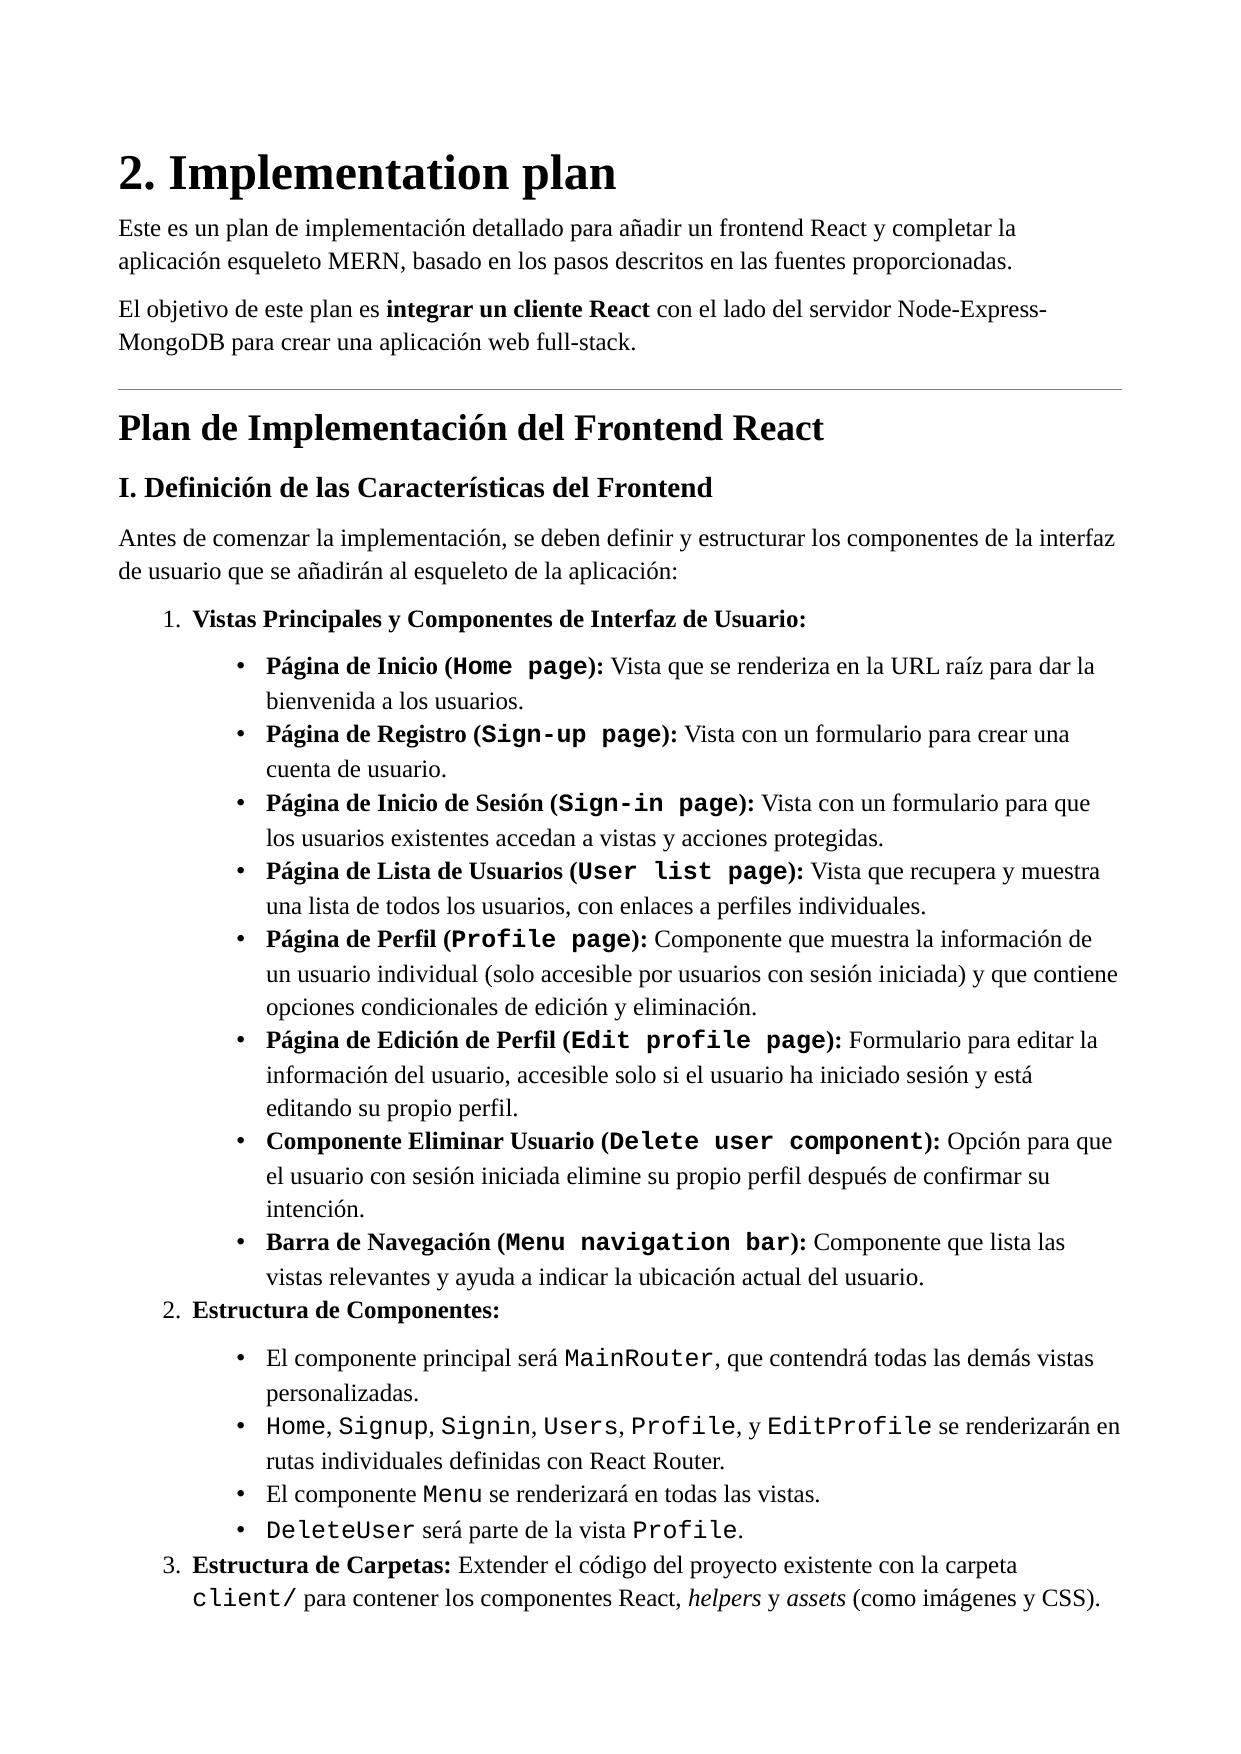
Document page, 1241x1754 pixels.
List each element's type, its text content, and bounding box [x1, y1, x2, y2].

list DeleteUser será parte de la vista Profile. [236, 1515, 1122, 1546]
list Barra de Navegación (Menu navigation bar): Componente que lista las vistas relevantes y ayuda a indicar la ubicación actual del usuario. [236, 1227, 1122, 1291]
list Home, Signup, Signin, Users, Profile, y EditProfile se renderizarán en rutas individuales definidas con React Router. [236, 1411, 1122, 1475]
list Página de Lista de Usuarios (User list page): Vista que recupera y muestra una lista de todos los usuarios, con enlaces a perfiles individuales. [236, 856, 1122, 919]
list Página de Inicio (Home page): Vista que se renderiza en la URL raíz para dar la bienvenida a los usuarios. [236, 651, 1122, 715]
list Estructura de Componentes: [162, 1295, 1122, 1324]
text Este es un plan de implementación detallado para añadir un frontend React y completar la aplicación esqueleto MERN, basado en los pasos descritos en las fuentes proporcionadas. [118, 213, 1122, 275]
list Página de Edición de Perfil (Edit profile page): Formulario para editar la información del usuario, accesible solo si el usuario ha iniciado sesión y está editando su propio perfil. [236, 1025, 1122, 1122]
list El componente principal será MainRouter, que contendrá todas las demás vistas personalizadas. [236, 1343, 1122, 1407]
subtitle I. Definición de las Características del Frontend [118, 470, 1122, 503]
text El objetivo de este plan es integrar un cliente React con el lado del servidor Node-Express-MongoDB para crear una aplicación web full-stack. [118, 294, 1122, 356]
list El componente Menu se renderizará en todas las vistas. [236, 1479, 1122, 1510]
subtitle 2. Implementation plan [118, 143, 1122, 201]
list Página de Inicio de Sesión (Sign-in page): Vista con un formulario para que los usuarios existentes accedan a vistas y acciones protegidas. [236, 788, 1122, 851]
text Antes de comenzar la implementación, se deben definir y estructurar los componentes de la interfaz de usuario que se añadirán al esqueleto de la aplicación: [118, 523, 1122, 585]
list Página de Perfil (Profile page): Componente que muestra la información de un usuario individual (solo accesible por usuarios con sesión iniciada) y que contiene opciones condicionales de edición y eliminación. [236, 924, 1122, 1021]
list Componente Eliminar Usuario (Delete user component): Opción para que el usuario con sesión iniciada elimine su propio perfil después de confirmar su intención. [236, 1126, 1122, 1223]
list Estructura de Carpetas: Extender el código del proyecto existente con la carpeta client/ para contener los componentes React, helpers y assets (como imágenes y CSS). [162, 1550, 1122, 1614]
list Página de Registro (Sign-up page): Vista con un formulario para crear una cuenta de usuario. [236, 719, 1122, 783]
list Vistas Principales y Componentes de Interfaz de Usuario: [162, 604, 1122, 632]
subtitle Plan de Implementación del Frontend React [118, 406, 1122, 449]
